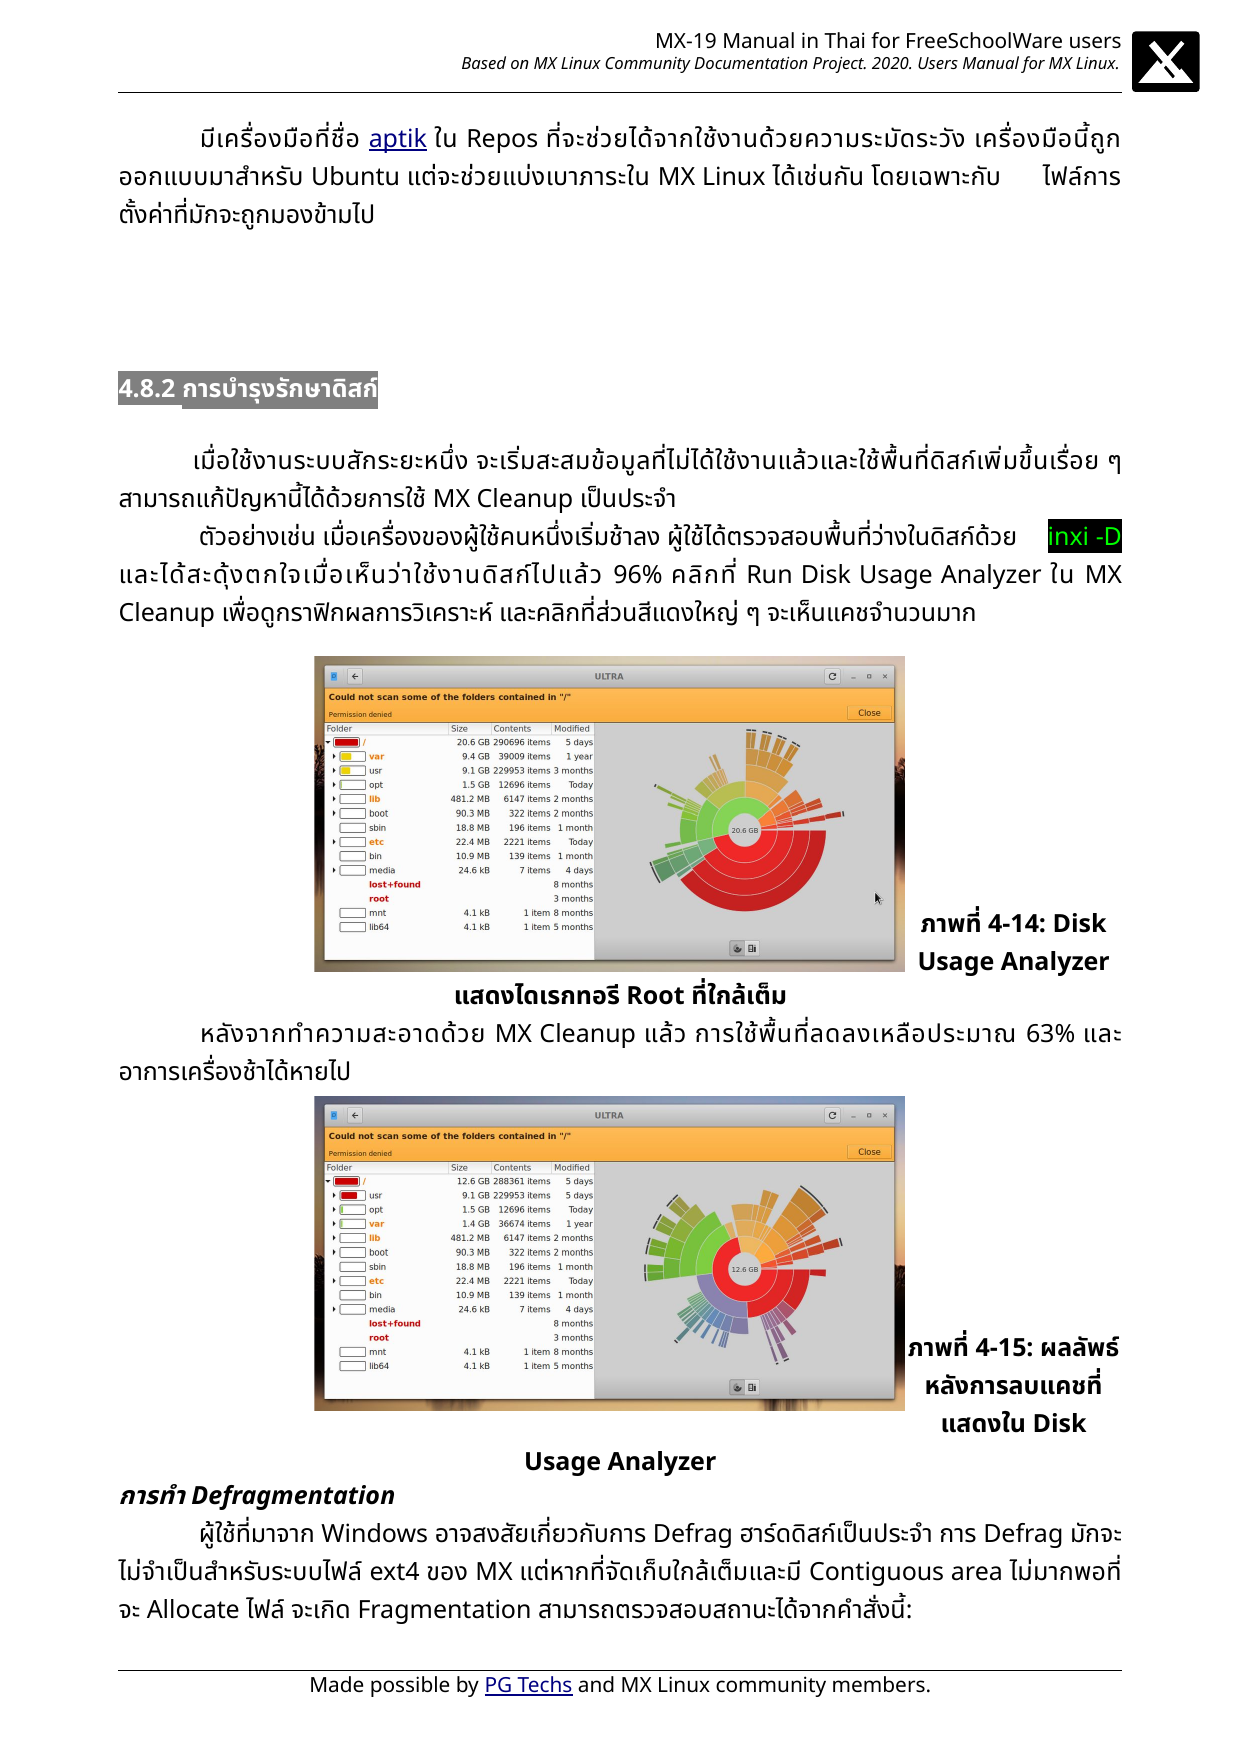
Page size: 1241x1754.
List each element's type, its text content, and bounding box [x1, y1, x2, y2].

text ตัวอย่างเช่น เมื่อเครื่องของผู้ใช้คนหนึ่งเริ่มช้าลง ผู้ใช้ได้ตรวจสอบพื้นที่ว่างในดิสก์ด้วย inxi -D และได้สะดุ้งตกใจเมื่อเห็นว่าใช้งานดิสก์ไปแล้ว 96% คลิกที่ Run Disk Usage Analyzer ใน MX Cleanup เพื่อดูกราฟิกผลการวิเคราะห์ และคลิกที่ส่วนสีแดงใหญ่ ๆ จะเห็นแคชจำนวนมาก [118, 519, 1122, 633]
text ภาพที่ 4-15: ผลลัพธ์หลังการลบแคชที่แสดงใน Disk Usage Analyzer [118, 1330, 1122, 1478]
text 4.8.2 การบำรุงรักษาดิสก์ [118, 371, 1122, 409]
text มีเครื่องมือที่ชื่อ aptik ใน Repos ที่จะช่วยได้จากใช้งานด้วยความระมัดระวัง เครื่องมือนี้ถูกออกแบบมาสำหรับ Ubuntu แต่จะช่วยแบ่งเบาภาระใน MX Linux ได้เช่นกัน โดยเฉพาะกับ ไฟล์การตั้งค่าที่มักจะถูกมองข้ามไป [118, 121, 1122, 234]
text การทำ Defragmentation [118, 1478, 1122, 1516]
picture [314, 1096, 905, 1411]
text ผู้ใช้ที่มาจาก Windows อาจสงสัยเกี่ยวกับการ Defrag ฮาร์ดดิสก์เป็นประจำ การ Defrag มักจะไม่จำเป็นสำหรับระบบไฟล์ ext4 ของ MX แต่หากที่จัดเก็บใกล้เต็มและมี Contiguous area ไม่มากพอที่จะ Allocate ไฟล์ จะเกิด Fragmentation สามารถตรวจสอบสถานะได้จากคำสั่งนี้: [118, 1516, 1122, 1630]
picture [314, 656, 905, 972]
text เมื่อใช้งานระบบสักระยะหนึ่ง จะเริ่มสะสมข้อมูลที่ไม่ได้ใช้งานแล้วและใช้พื้นที่ดิสก์เพิ่มขึ้นเรื่อย ๆ สามารถแก้ปัญหานี้ได้ด้วยการใช้ MX Cleanup เป็นประจำ [118, 443, 1122, 519]
text ภาพที่ 4-14: Disk Usage Analyzer แสดงไดเรกทอรี Root ที่ใกล้เต็ม [118, 905, 1122, 1015]
text หลังจากทำความสะอาดด้วย MX Cleanup แล้ว การใช้พื้นที่ลดลงเหลือประมาณ 63% และอาการเครื่องช้าได้หายไป [118, 1015, 1122, 1091]
